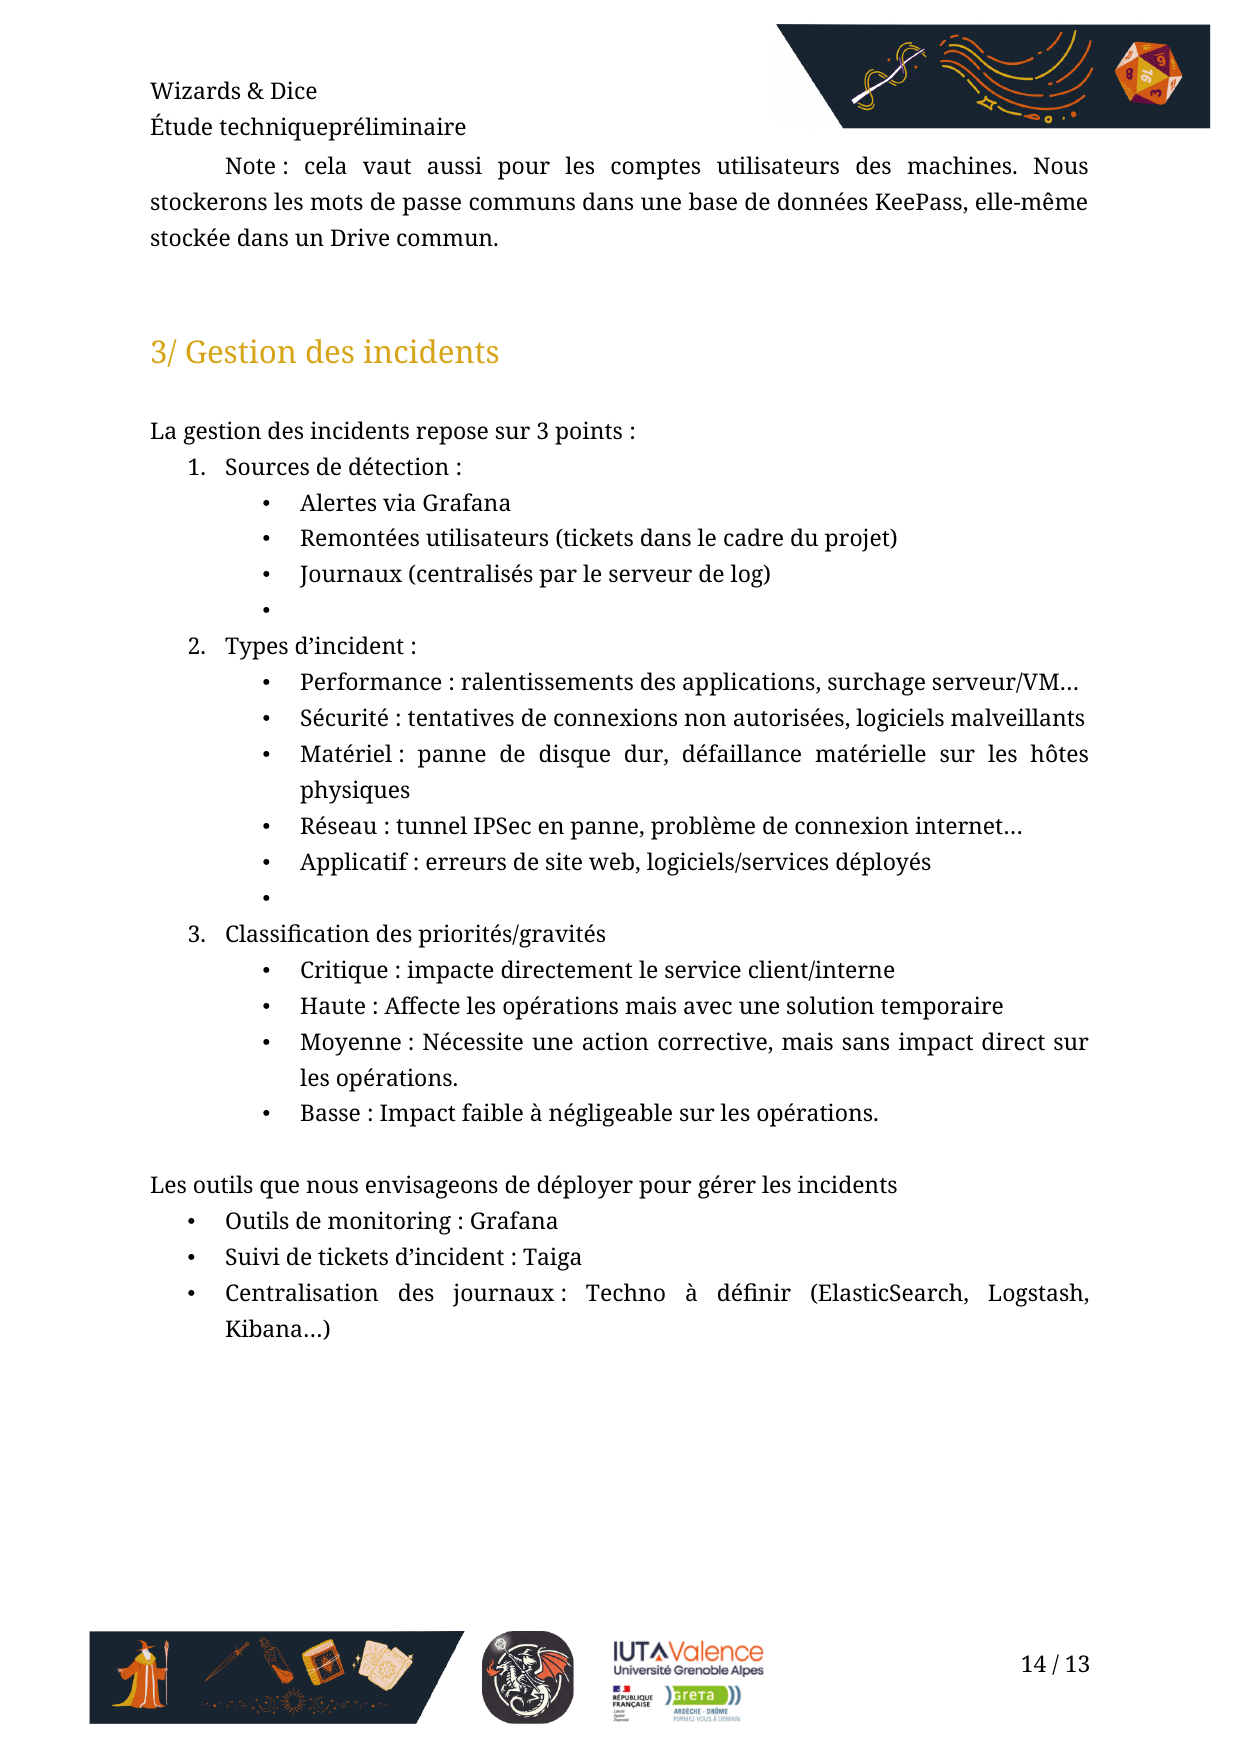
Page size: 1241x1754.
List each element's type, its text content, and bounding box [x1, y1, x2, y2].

list Critique : impacte directement le service client/interne [262, 954, 1090, 985]
list Types d’incident : [187, 630, 1090, 661]
picture [81, 1620, 788, 1733]
text Note : cela vaut aussi pour les comptes utilisateurs des machines. Nous stockerons les mots de passe communs dans une base de données KeePass, elle-même stockée dans un Drive commun. [150, 150, 1090, 253]
text La gestion des incidents repose sur 3 points : [150, 414, 1090, 446]
list Moyenne : Nécessite une action corrective, mais sans impact direct sur les opérations. [262, 1026, 1090, 1093]
list Remontées utilisateurs (tickets dans le cadre du projet) [262, 522, 1090, 554]
list Sécurité : tentatives de connexions non autorisées, logiciels malveillants [262, 702, 1090, 733]
list Basse : Impact faible à négligeable sur les opérations. [262, 1097, 1090, 1129]
list Réseau : tunnel IPSec en panne, problème de connexion internet… [262, 810, 1090, 841]
list Suivi de tickets d’incident : Taiga [187, 1241, 1090, 1272]
text Les outils que nous envisageons de déployer pour gérer les incidents [150, 1169, 1090, 1201]
list Alertes via Grafana [262, 486, 1090, 518]
list Sources de détection : [187, 451, 1090, 482]
subtitle Gestion des incidents [150, 330, 1090, 372]
list Haute : Affecte les opérations mais avec une solution temporaire [262, 989, 1090, 1021]
list Classification des priorités/gravités [187, 918, 1090, 949]
picture [771, 21, 1218, 131]
list Centralisation des journaux : Techno à définir (ElasticSearch, Logstash, Kibana…) [187, 1277, 1090, 1344]
list Applicatif : erreurs de site web, logiciels/services déployés [262, 846, 1090, 877]
list Performance : ralentissements des applications, surchage serveur/VM… [262, 666, 1090, 697]
list Matériel : panne de disque dur, défaillance matérielle sur les hôtes physiques [262, 738, 1090, 805]
list Outils de monitoring : Grafana [187, 1205, 1090, 1236]
list Journaux (centralisés par le serveur de log) [262, 558, 1090, 589]
